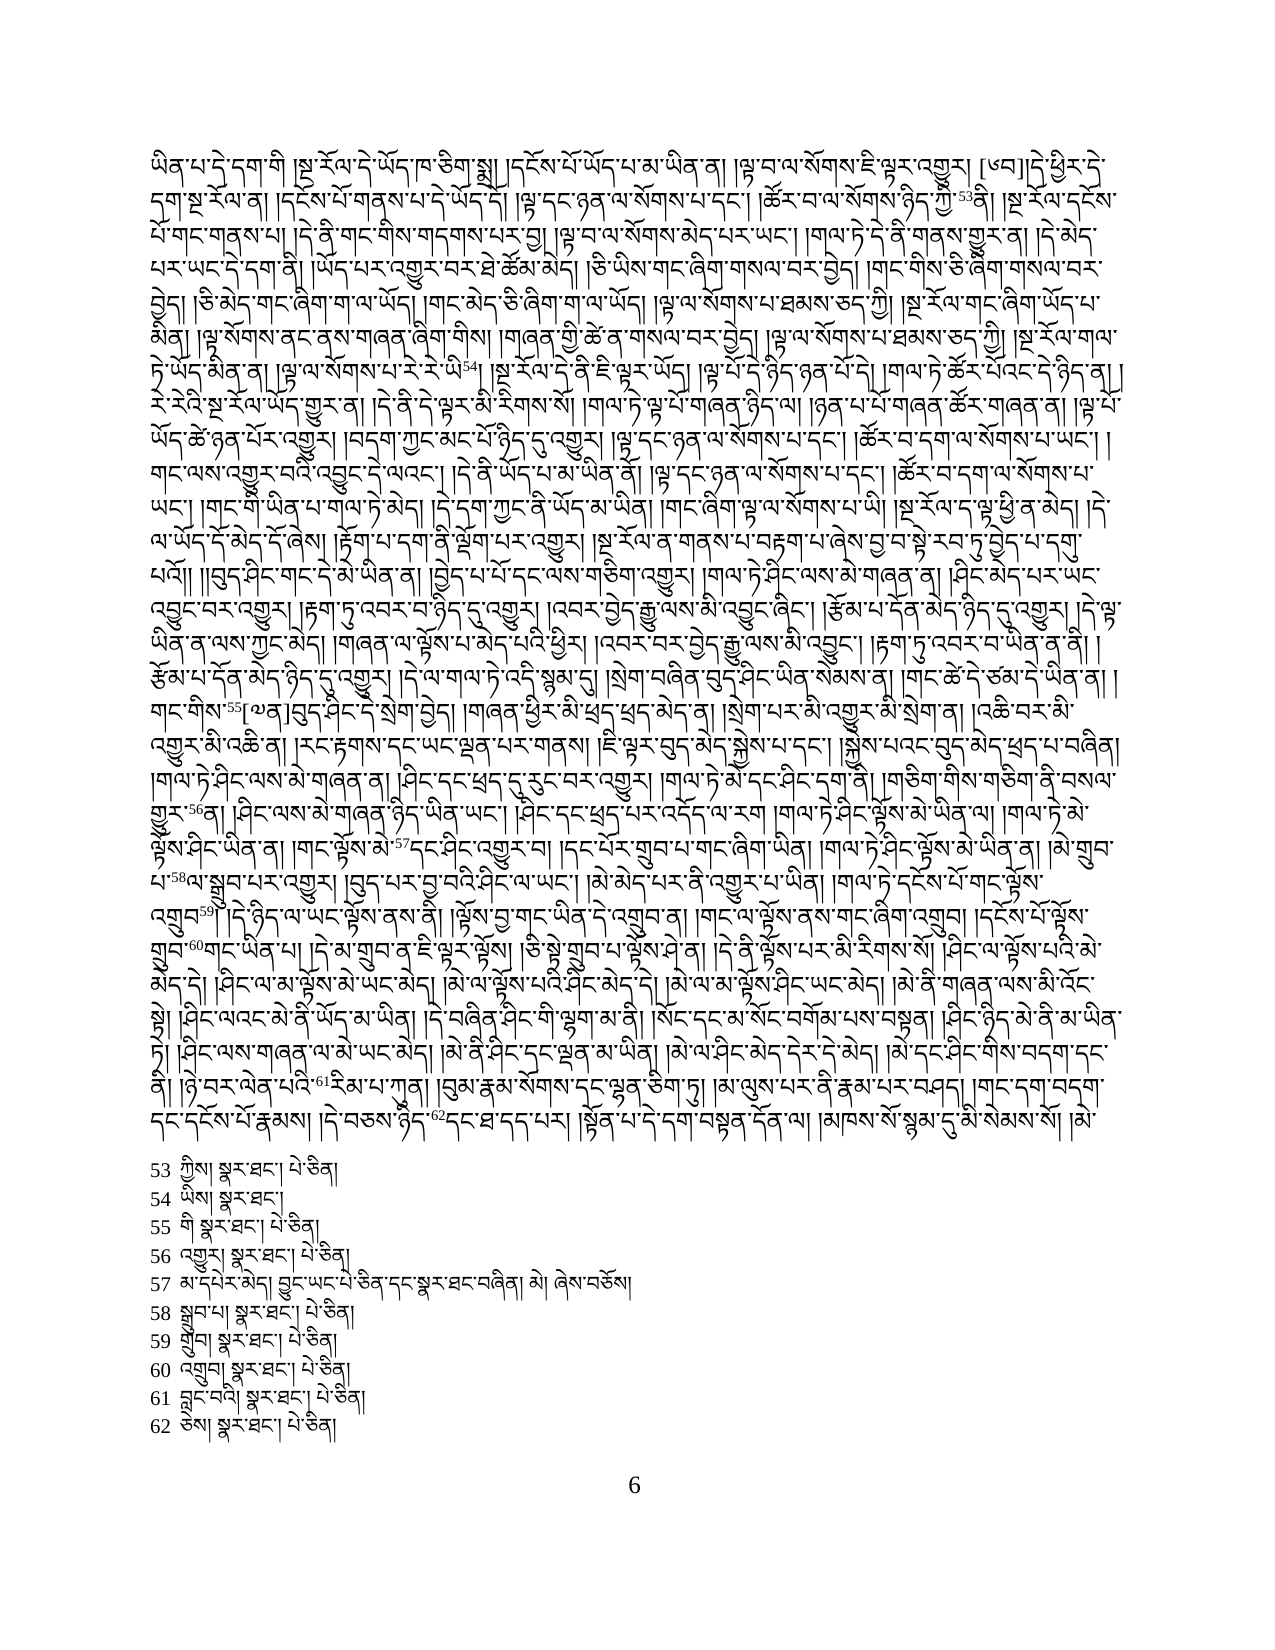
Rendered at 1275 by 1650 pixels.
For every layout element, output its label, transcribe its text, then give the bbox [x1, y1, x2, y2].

text འགྲུབ། སྣར་ཐང་། པེ་ཅིན། [150, 1355, 1125, 1383]
text གི སྣར་ཐང་། པེ་ཅིན། [150, 1212, 1125, 1241]
text ཡིས། སྣར་ཐང་། [150, 1184, 1125, 1212]
text མ་དཔེར་མེད། བྱུང་ཡང་པེ་ཅིན་དང་སྣར་ཐང་བཞིན། མེ། ཞེས་བཅོས། [150, 1269, 1125, 1298]
text གྲུབ། སྣར་ཐང་། པེ་ཅིན། [150, 1326, 1125, 1355]
text ཀྱིས། སྣར་ཐང་། པེ་ཅིན། [150, 1156, 1125, 1184]
text བླང་བའི། སྣར་ཐང་། པེ་ཅིན། [150, 1383, 1125, 1412]
text ཅེས། སྣར་ཐང་། པེ་ཅིན། [150, 1412, 1125, 1440]
text སྒྲུབ་པ། སྣར་ཐང་། པེ་ཅིན། [150, 1298, 1125, 1326]
text འགྱུར། སྣར་ཐང་། པེ་ཅིན། [150, 1241, 1125, 1269]
